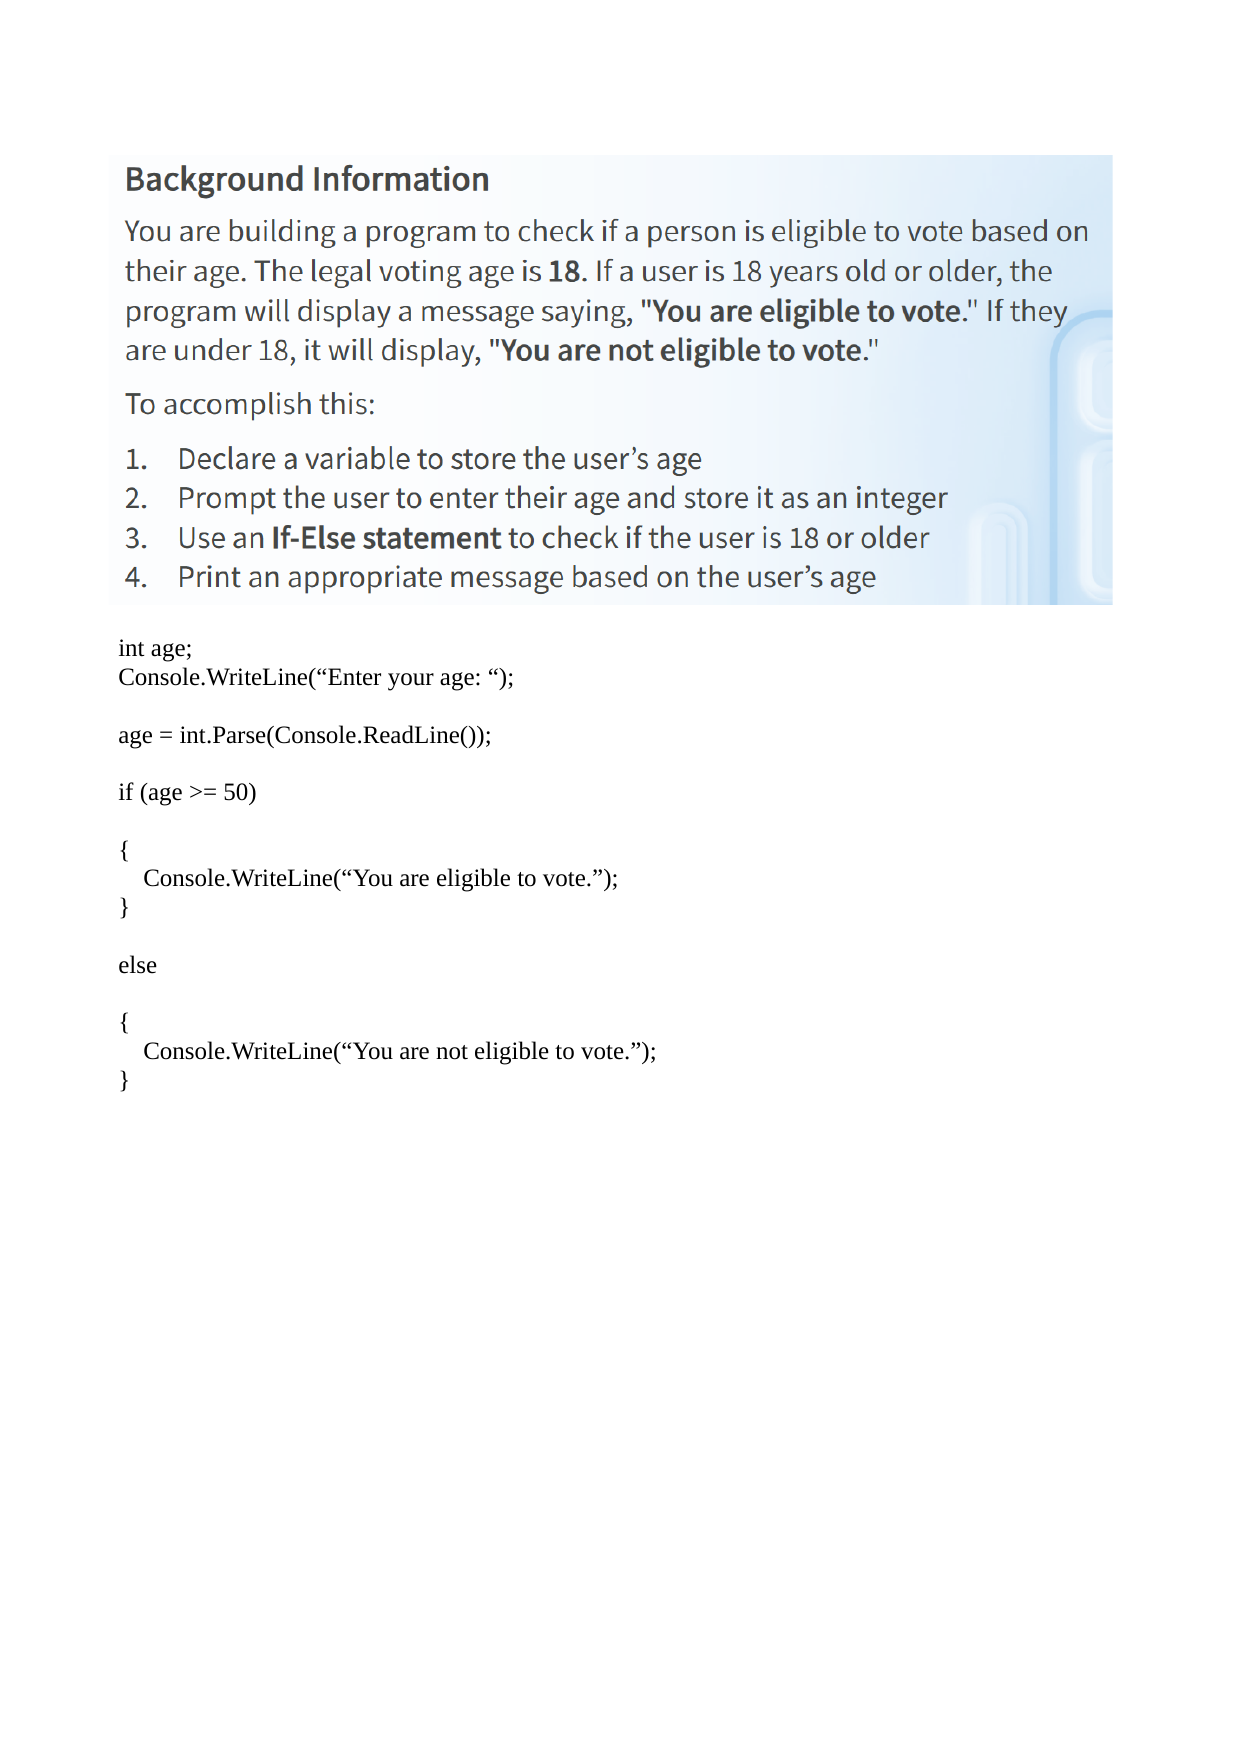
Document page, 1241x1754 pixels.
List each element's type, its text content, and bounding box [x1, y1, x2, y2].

text Console.WriteLine(“You are not eligible to vote.”); [118, 1036, 1122, 1065]
text age = int.Parse(Console.ReadLine()); [118, 720, 1122, 748]
text else [118, 950, 1122, 978]
text } [118, 1065, 1122, 1093]
text if (age >= 50) [118, 777, 1122, 806]
text { [118, 1007, 1122, 1036]
text int age; [118, 633, 1122, 662]
text Console.WriteLine(“Enter your age: “); [118, 662, 1122, 691]
text Console.WriteLine(“You are eligible to vote.”); [118, 863, 1122, 892]
text } [118, 892, 1122, 921]
text { [118, 835, 1122, 863]
picture [108, 155, 1113, 605]
